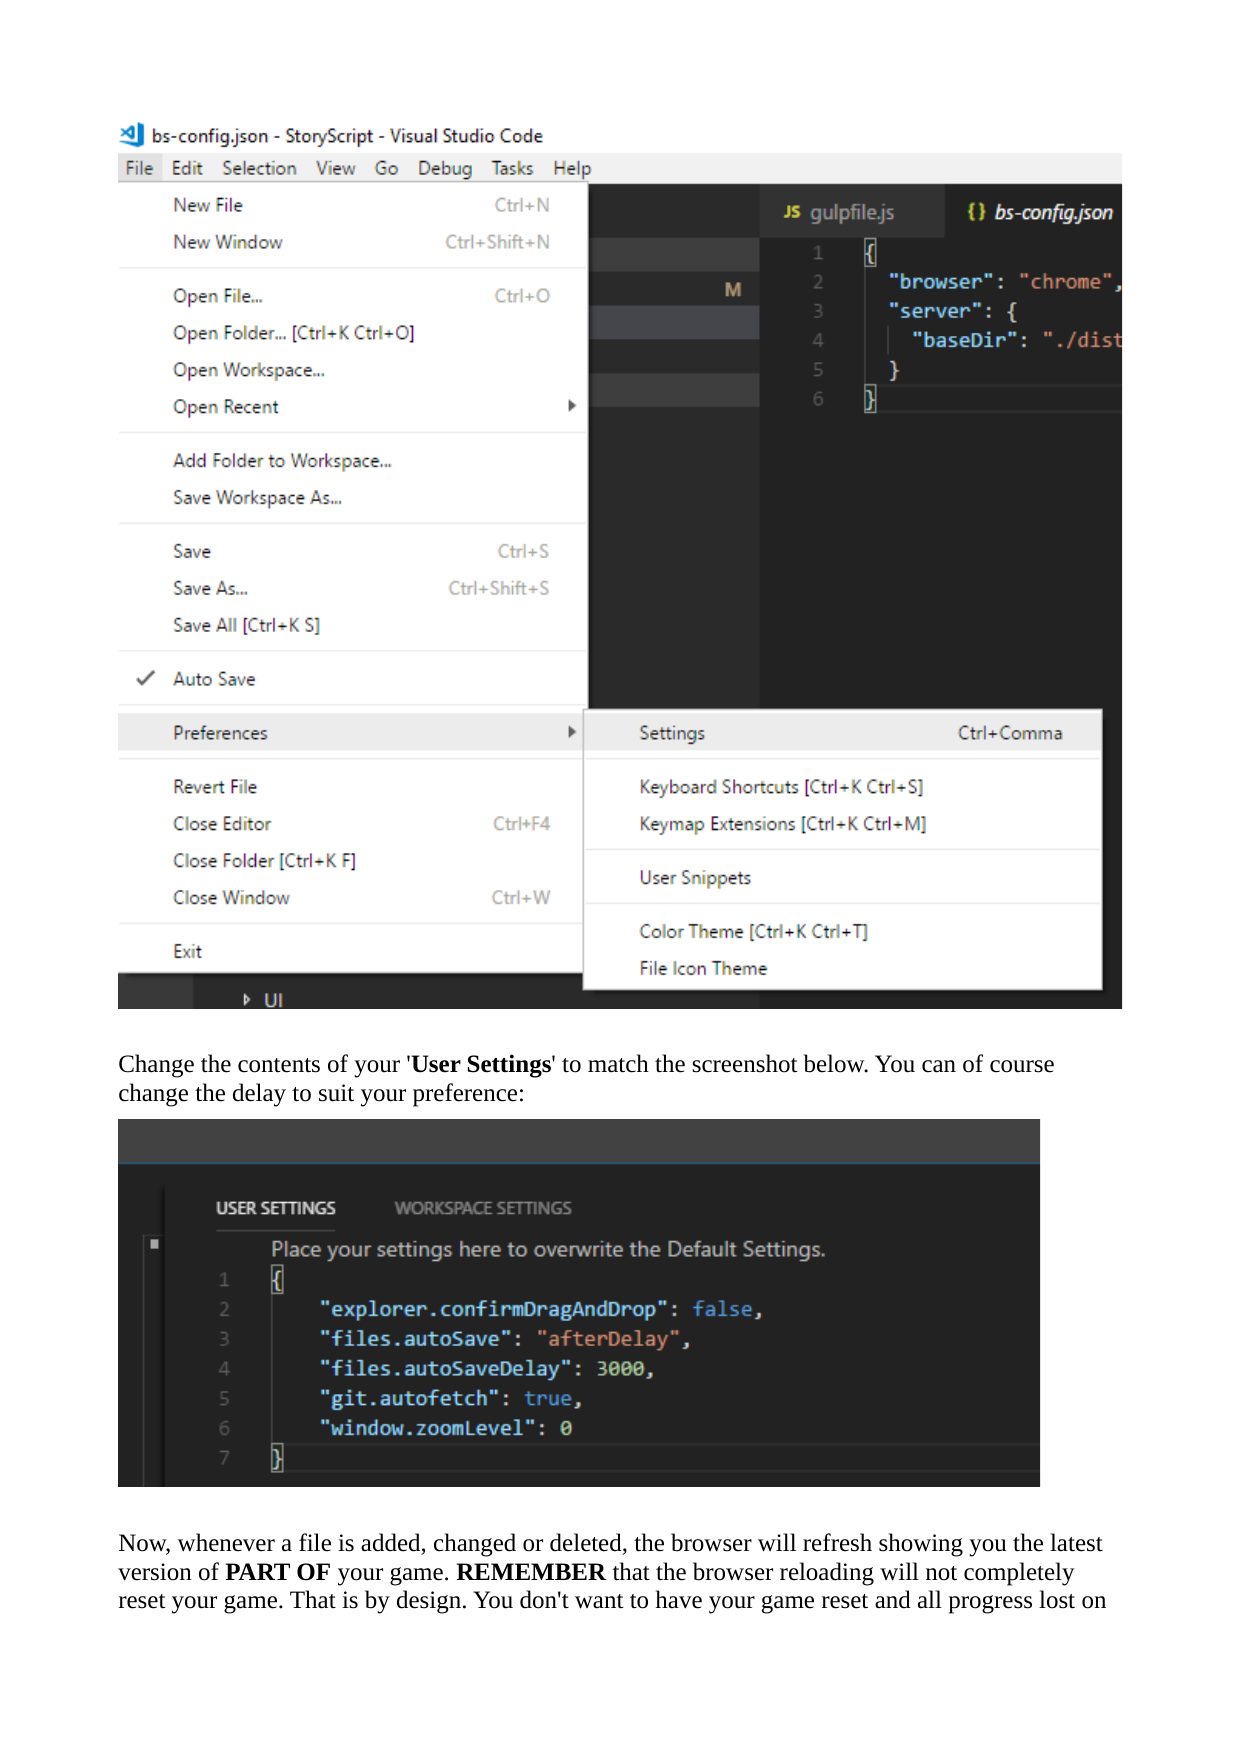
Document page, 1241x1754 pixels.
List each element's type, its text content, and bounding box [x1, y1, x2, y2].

picture [118, 1119, 1040, 1487]
text Now, whenever a file is added, changed or deleted, the browser will refresh showing you the latest version of PART OF your game. REMEMBER that the browser reloading will not completely reset your game. That is by design. You don't want to have your game reset and all progress lost on [118, 1528, 1122, 1614]
picture [118, 118, 1123, 1009]
text Change the contents of your 'User Settings' to match the screenshot below. You can of course change the delay to suit your preference: [118, 1049, 1122, 1107]
